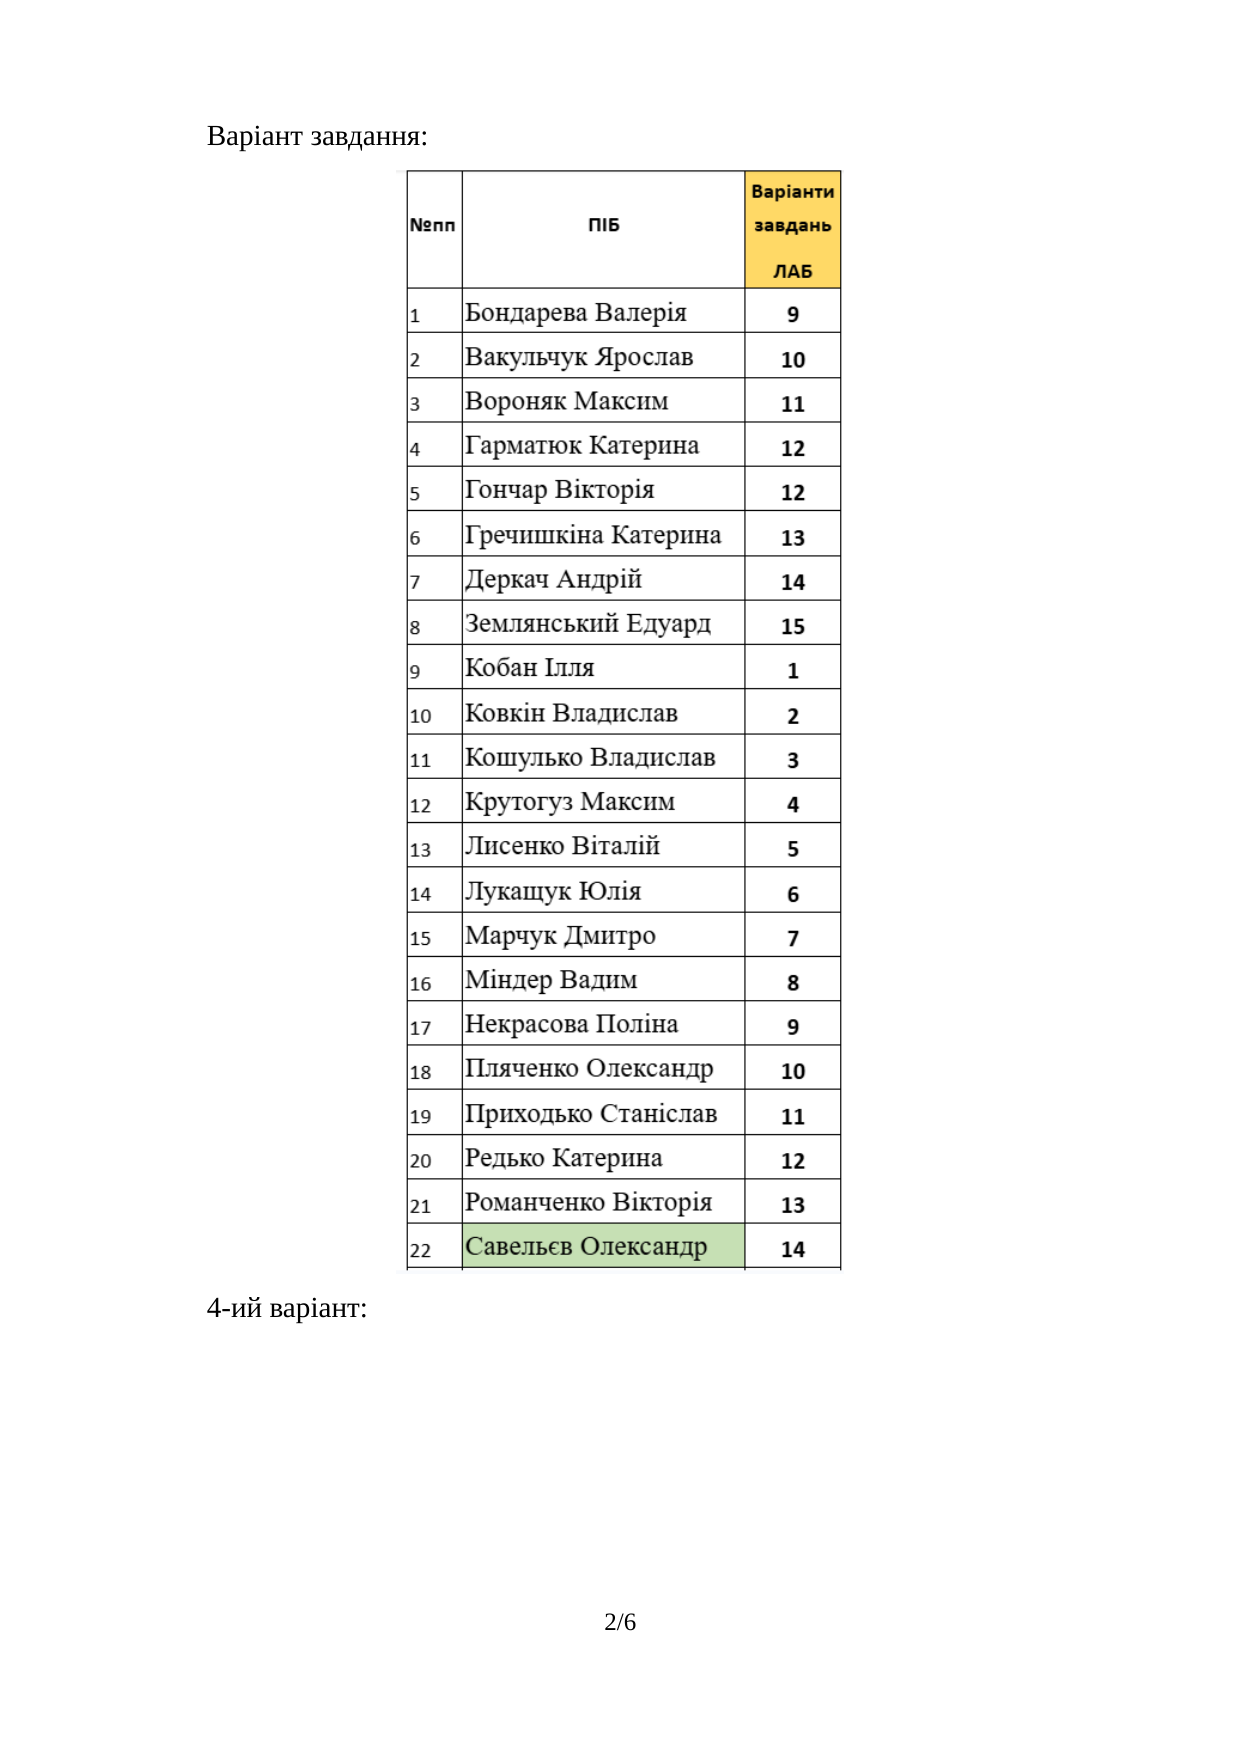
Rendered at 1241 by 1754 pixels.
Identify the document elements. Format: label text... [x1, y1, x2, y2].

text 4-ий варіант: [118, 195, 1110, 1324]
picture [396, 168, 844, 1274]
text Варіант завдання: [118, 118, 1110, 152]
